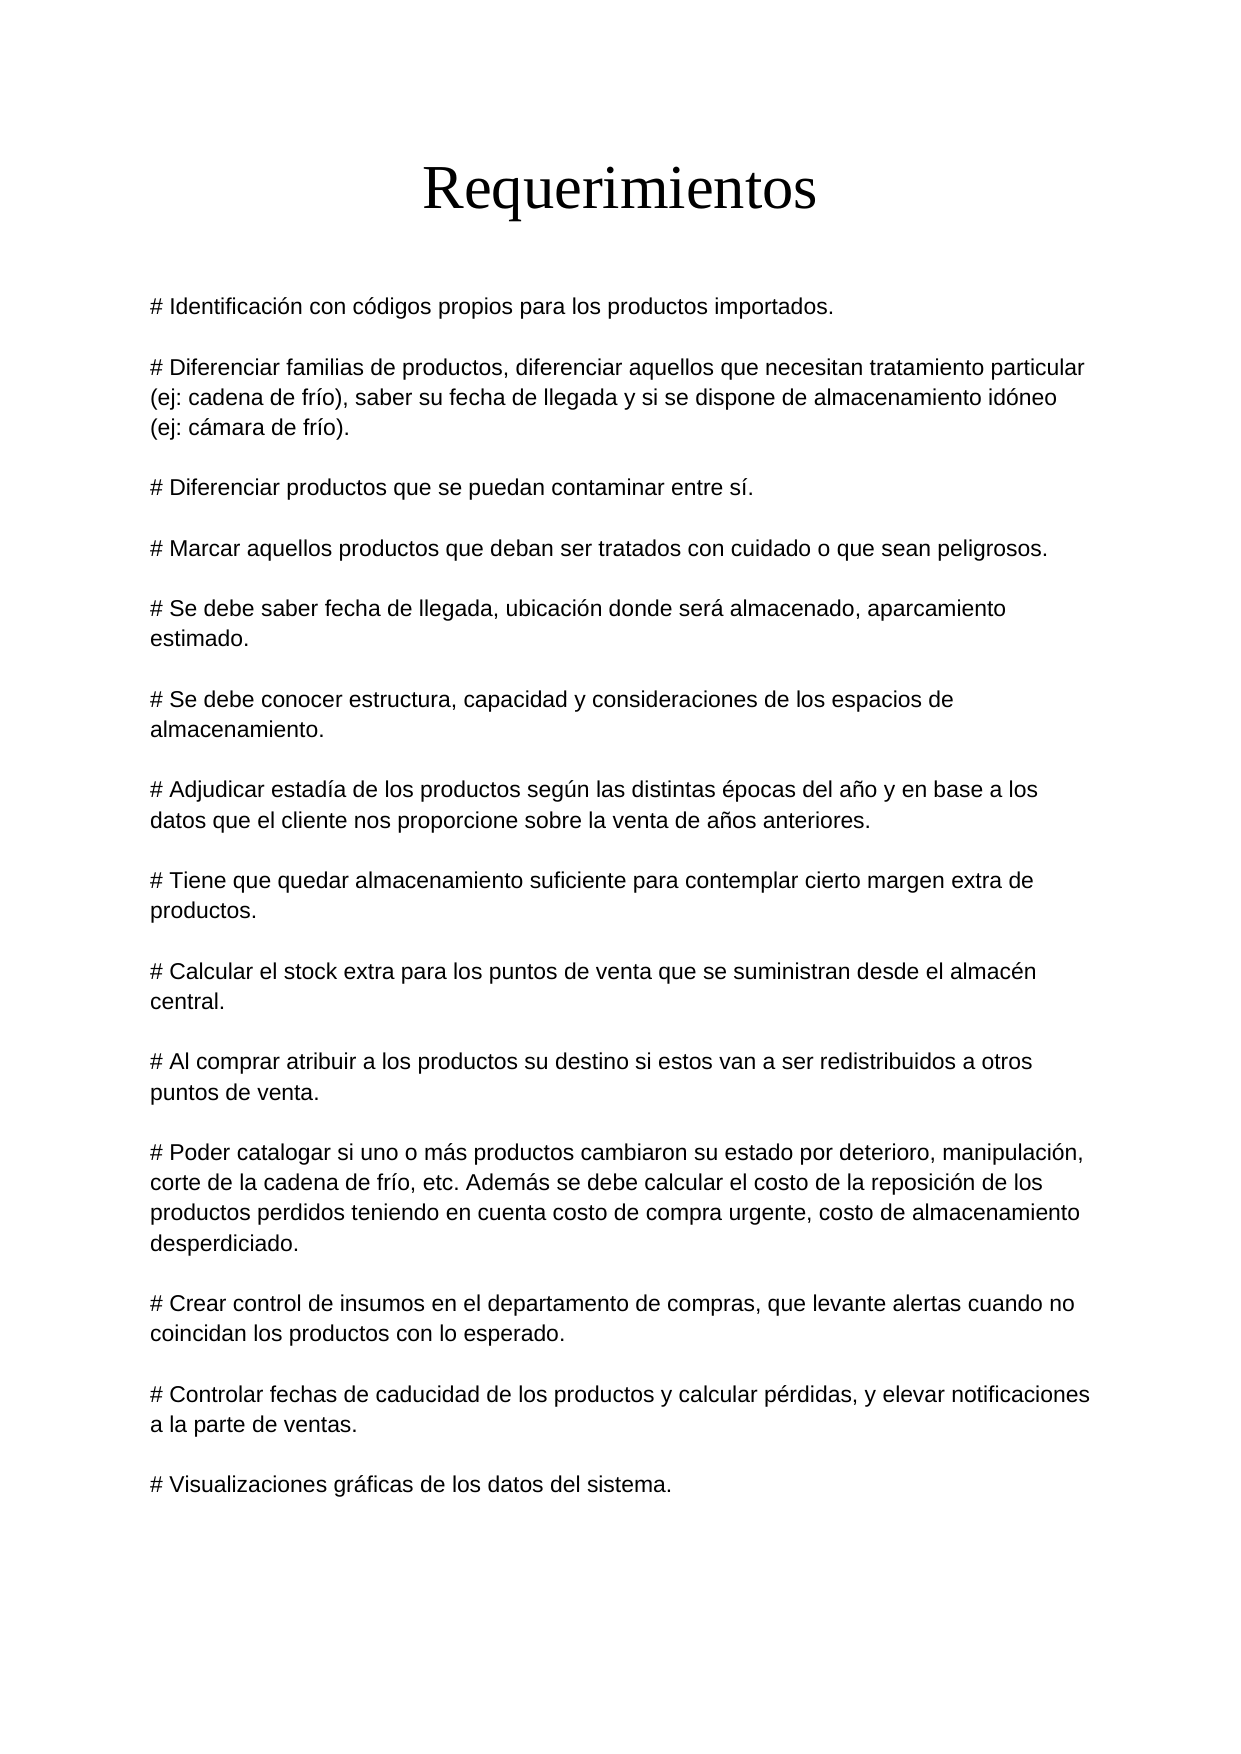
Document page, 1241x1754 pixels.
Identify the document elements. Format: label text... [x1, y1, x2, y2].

text # Visualizaciones gráficas de los datos del sistema. [150, 1471, 1090, 1498]
text # Crear control de insumos en el departamento de compras, que levante alertas cuando no coincidan los productos con lo esperado. [150, 1290, 1090, 1347]
text # Se debe conocer estructura, capacidad y consideraciones de los espacios de almacenamiento. [150, 686, 1090, 742]
text # Adjudicar estadía de los productos según las distintas épocas del año y en base a los datos que el cliente nos proporcione sobre la venta de años anteriores. [150, 776, 1090, 833]
text (ej: cadena de frío), saber su fecha de llegada y si se dispone de almacenamiento idóneo (ej: cámara de frío). [150, 384, 1090, 440]
text # Tiene que quedar almacenamiento suficiente para contemplar cierto margen extra de productos. [150, 867, 1090, 924]
text # Identificación con códigos propios para los productos importados. [150, 293, 1090, 319]
text # Calcular el stock extra para los puntos de venta que se suministran desde el almacén central. [150, 958, 1090, 1014]
text # Controlar fechas de caducidad de los productos y calcular pérdidas, y elevar notificaciones a la parte de ventas. [150, 1381, 1090, 1437]
text # Poder catalogar si uno o más productos cambiaron su estado por deterioro, manipulación, corte de la cadena de frío, etc. Además se debe calcular el costo de la reposición de los productos perdidos teniendo en cuenta costo de compra urgente, costo de almacenamiento desperdiciado. [150, 1139, 1090, 1256]
text Requerimientos [150, 150, 1090, 222]
text # Al comprar atribuir a los productos su destino si estos van a ser redistribuidos a otros puntos de venta. [150, 1048, 1090, 1105]
text # Se debe saber fecha de llegada, ubicación donde será almacenado, aparcamiento estimado. [150, 595, 1090, 652]
text # Marcar aquellos productos que deban ser tratados con cuidado o que sean peligrosos. [150, 535, 1090, 561]
text # Diferenciar familias de productos, diferenciar aquellos que necesitan tratamiento particular [150, 353, 1090, 380]
text # Diferenciar productos que se puedan contaminar entre sí. [150, 474, 1090, 501]
